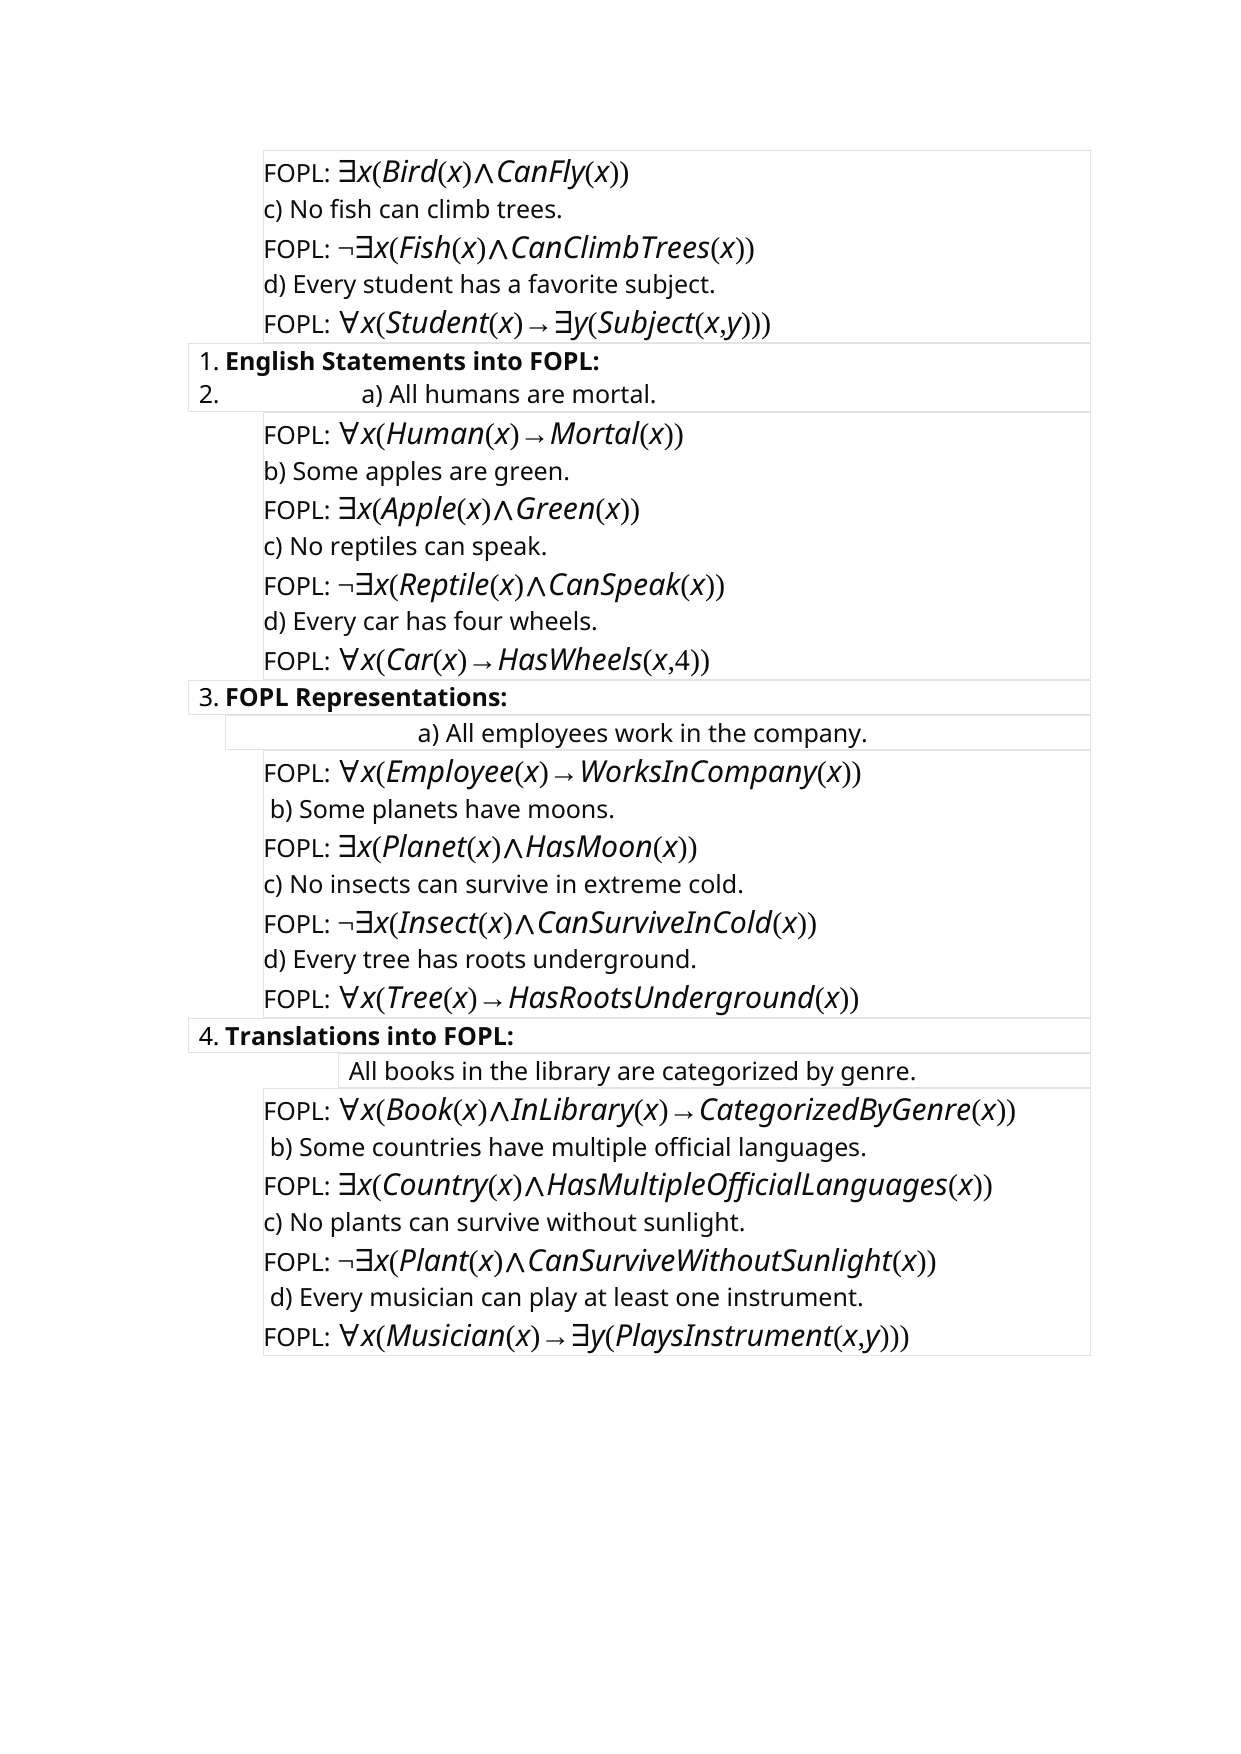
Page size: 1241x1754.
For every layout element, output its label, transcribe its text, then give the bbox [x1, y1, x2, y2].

text FOPL: ∀x(Tree(x)→HasRootsUnderground(x)) [264, 975, 1090, 1017]
list a) All humans are mortal. [189, 377, 1090, 411]
text FOPL: ∀x(Student(x)→∃y(Subject(x,y))) [264, 300, 1090, 342]
text FOPL: ∃x(Country(x)∧HasMultipleOfficialLanguages(x)) [264, 1163, 1090, 1204]
text b) Some planets have moons. [264, 791, 1090, 825]
text FOPL: ∀x(Employee(x)→WorksInCompany(x)) [264, 751, 1090, 791]
text d) Every musician can play at least one instrument. [264, 1279, 1090, 1313]
text d) Every tree has roots underground. [264, 941, 1090, 975]
text d) Every car has four wheels. [264, 603, 1090, 637]
text d) Every student has a favorite subject. [264, 266, 1090, 300]
text c) No plants can survive without sunlight. [264, 1204, 1090, 1238]
text FOPL: ∀x(Book(x)∧InLibrary(x)→CategorizedByGenre(x)) [264, 1089, 1090, 1129]
text FOPL: ¬∃x(Fish(x)∧CanClimbTrees(x)) [264, 225, 1090, 266]
text All books in the library are categorized by genre. [339, 1054, 1090, 1087]
text FOPL: ¬∃x(Reptile(x)∧CanSpeak(x)) [264, 562, 1090, 603]
text FOPL: ¬∃x(Insect(x)∧CanSurviveInCold(x)) [264, 900, 1090, 941]
text b) Some countries have multiple official languages. [264, 1129, 1090, 1163]
text FOPL: ∃x(Apple(x)∧Green(x)) [264, 487, 1090, 528]
text FOPL: ∃x(Planet(x)∧HasMoon(x)) [264, 825, 1090, 866]
list English Statements into FOPL: [189, 344, 1090, 377]
list Translations into FOPL: [189, 1019, 1090, 1052]
text FOPL: ∀x(Human(x)→Mortal(x)) [264, 413, 1090, 453]
text b) Some apples are green. [264, 453, 1090, 487]
list FOPL Representations: [189, 681, 1090, 714]
text FOPL: ¬∃x(Plant(x)∧CanSurviveWithoutSunlight(x)) [264, 1238, 1090, 1279]
text FOPL: ∀x(Car(x)→HasWheels(x,4)) [264, 637, 1090, 679]
text a) All employees work in the company. [226, 716, 1090, 749]
text FOPL: ∃x(Bird(x)∧CanFly(x)) [264, 151, 1090, 191]
text FOPL: ∀x(Musician(x)→∃y(PlaysInstrument(x,y))) [264, 1313, 1090, 1355]
text c) No reptiles can speak. [264, 528, 1090, 562]
text c) No fish can climb trees. [264, 191, 1090, 225]
text c) No insects can survive in extreme cold. [264, 866, 1090, 900]
